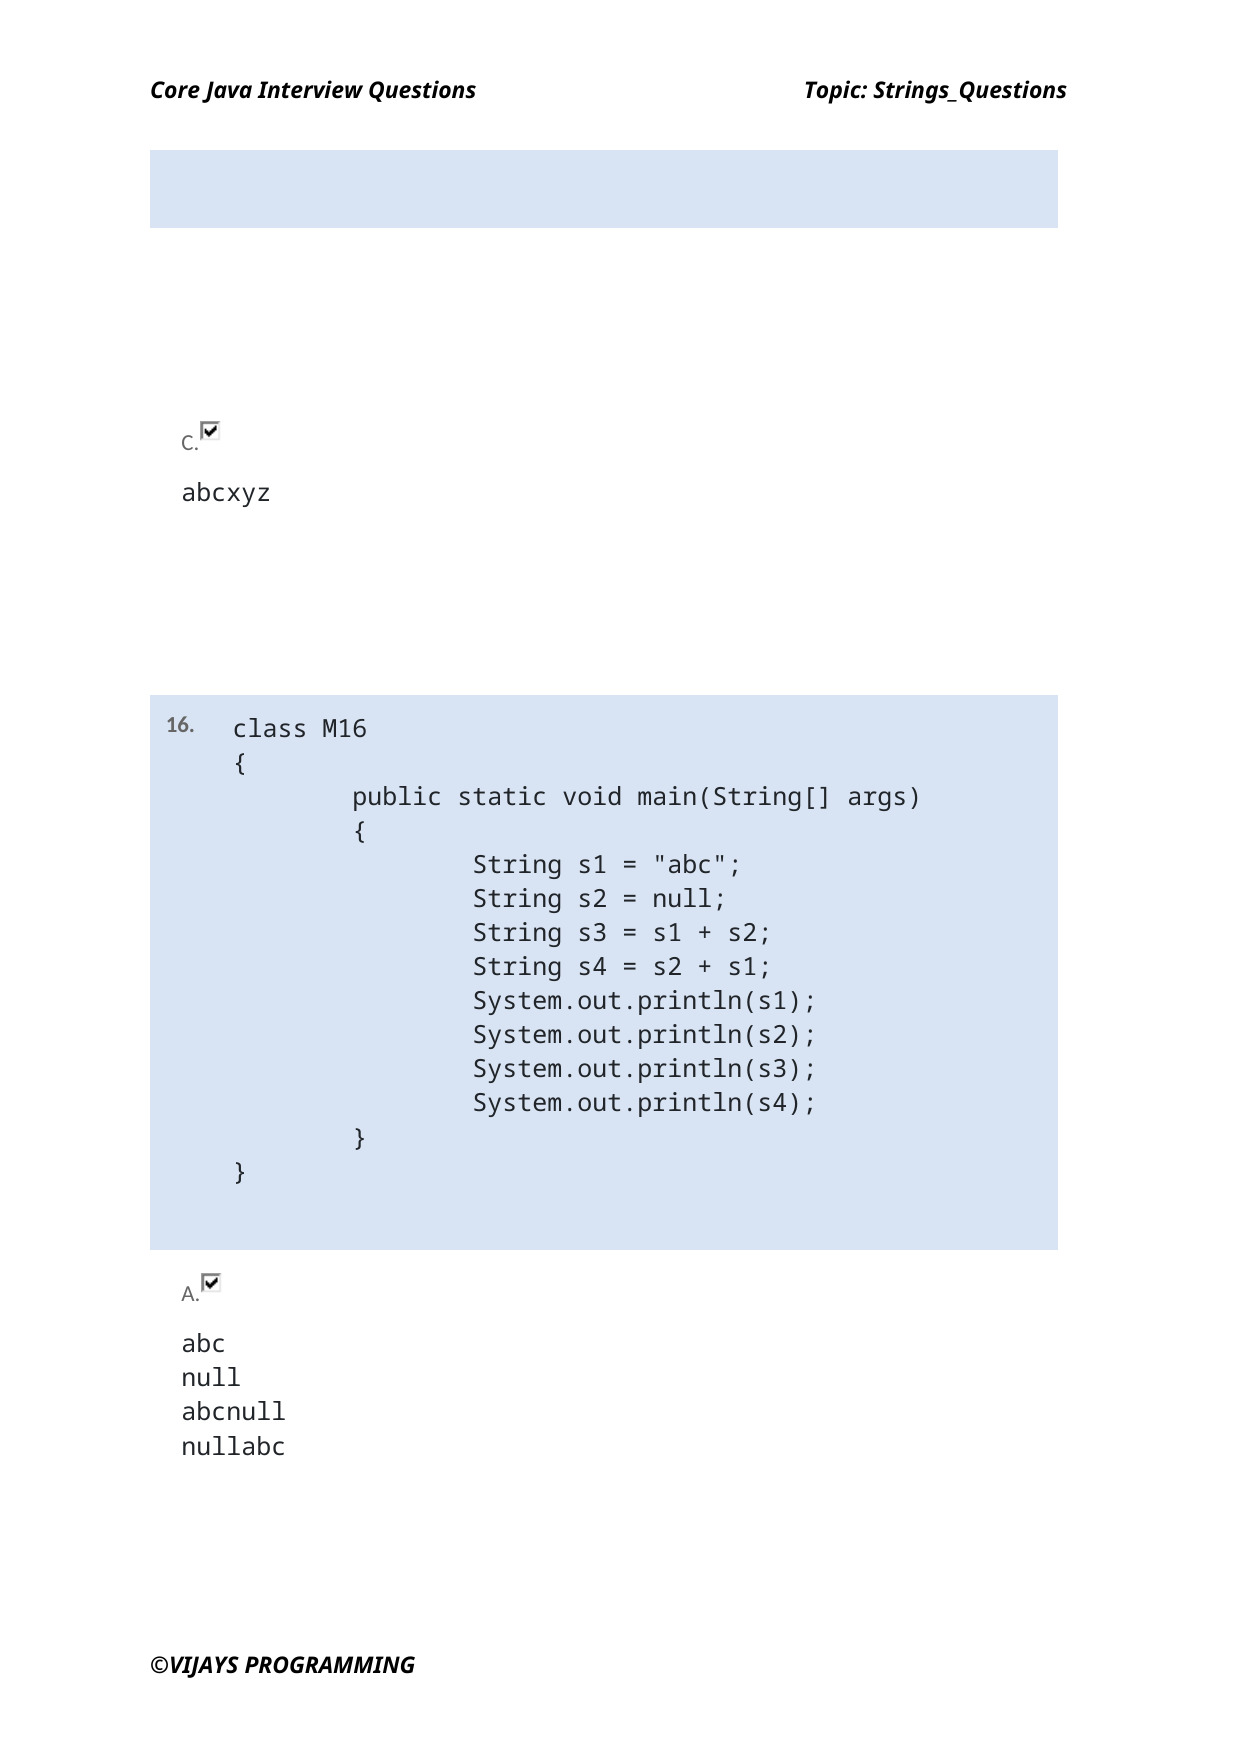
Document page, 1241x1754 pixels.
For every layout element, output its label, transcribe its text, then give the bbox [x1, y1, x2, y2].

table_header A. abc null abcnull nullabc [181, 1265, 291, 1564]
table_header [217, 150, 1058, 228]
table_header C. abcxyz [181, 414, 277, 611]
table_cell [150, 228, 1090, 695]
table_cell [150, 1250, 1090, 1580]
table_header [181, 312, 374, 414]
table_cell class M16 { public static void main(String[] args) { String s1 = "abc"; String s2 = null; String s3 = s1 + s2; String s4 = s2 + s1; System.out.println(s1); System.out.println(s2); System.out.println(s3); System.out.println(s4); } } [217, 695, 1058, 1250]
table_header [1058, 150, 1090, 228]
table_cell [1058, 695, 1090, 1250]
table_header [150, 150, 217, 228]
table_cell 16. [150, 695, 217, 1250]
table_header [181, 645, 250, 679]
table_header [181, 611, 319, 645]
table_header [181, 244, 429, 312]
